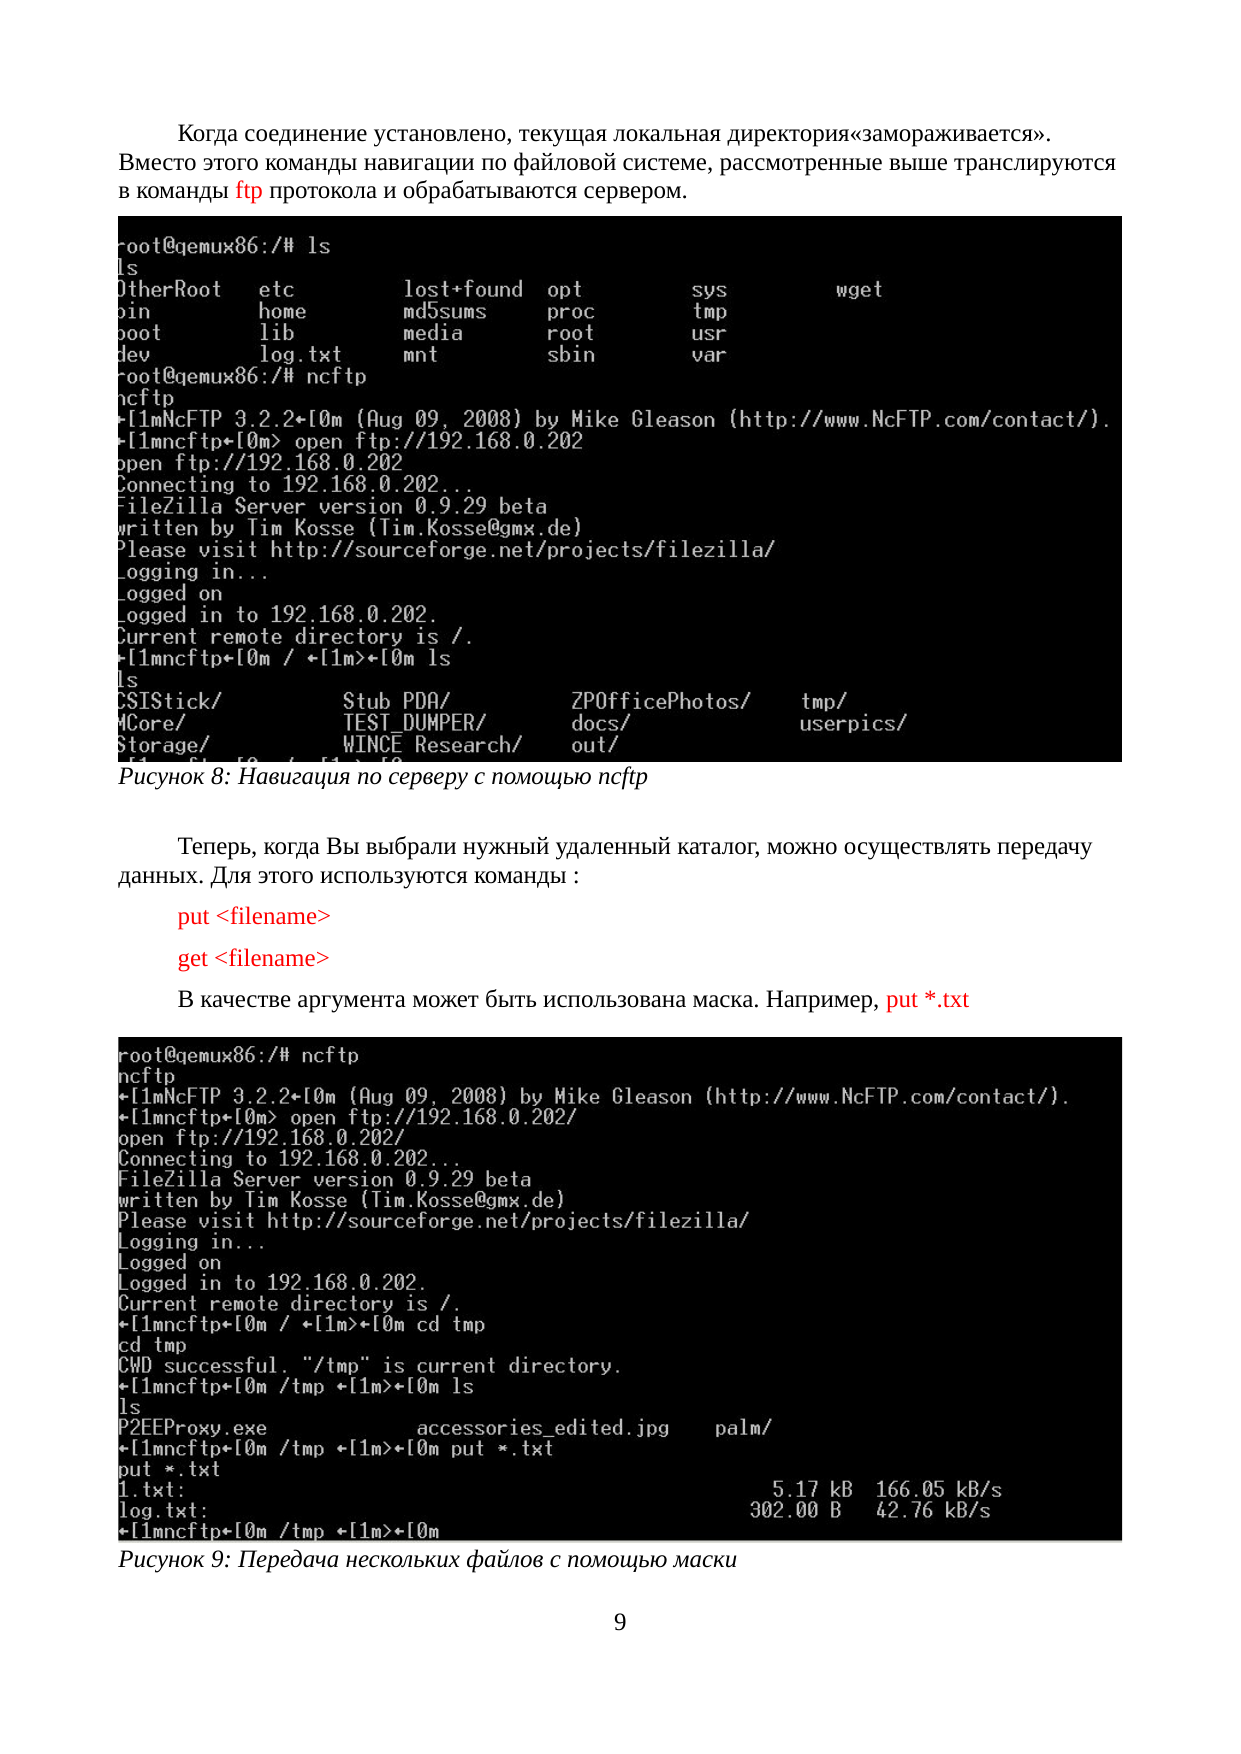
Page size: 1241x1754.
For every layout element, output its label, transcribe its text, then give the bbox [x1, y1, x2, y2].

picture [118, 216, 1122, 762]
text put <filename> [118, 901, 1122, 930]
text get <filename> [118, 943, 1122, 971]
text Рисунок 8: Навигация по серверу с помощью ncftp [118, 762, 1122, 790]
picture [118, 1037, 1123, 1544]
text В качестве аргумента может быть использована маска. Например, put *.txt [118, 984, 1122, 1013]
text Теперь, когда Вы выбрали нужный удаленный каталог, можно осуществлять передачу данных. Для этого используются команды : [118, 831, 1122, 889]
text Когда соединение установлено, текущая локальная директория«замораживается». Вместо этого команды навигации по файловой системе, рассмотренные выше транслируются в команды ftp протокола и обрабатываются сервером. [118, 118, 1122, 204]
text Рисунок 9: Передача нескольких файлов с помощью маски [118, 1544, 1122, 1572]
